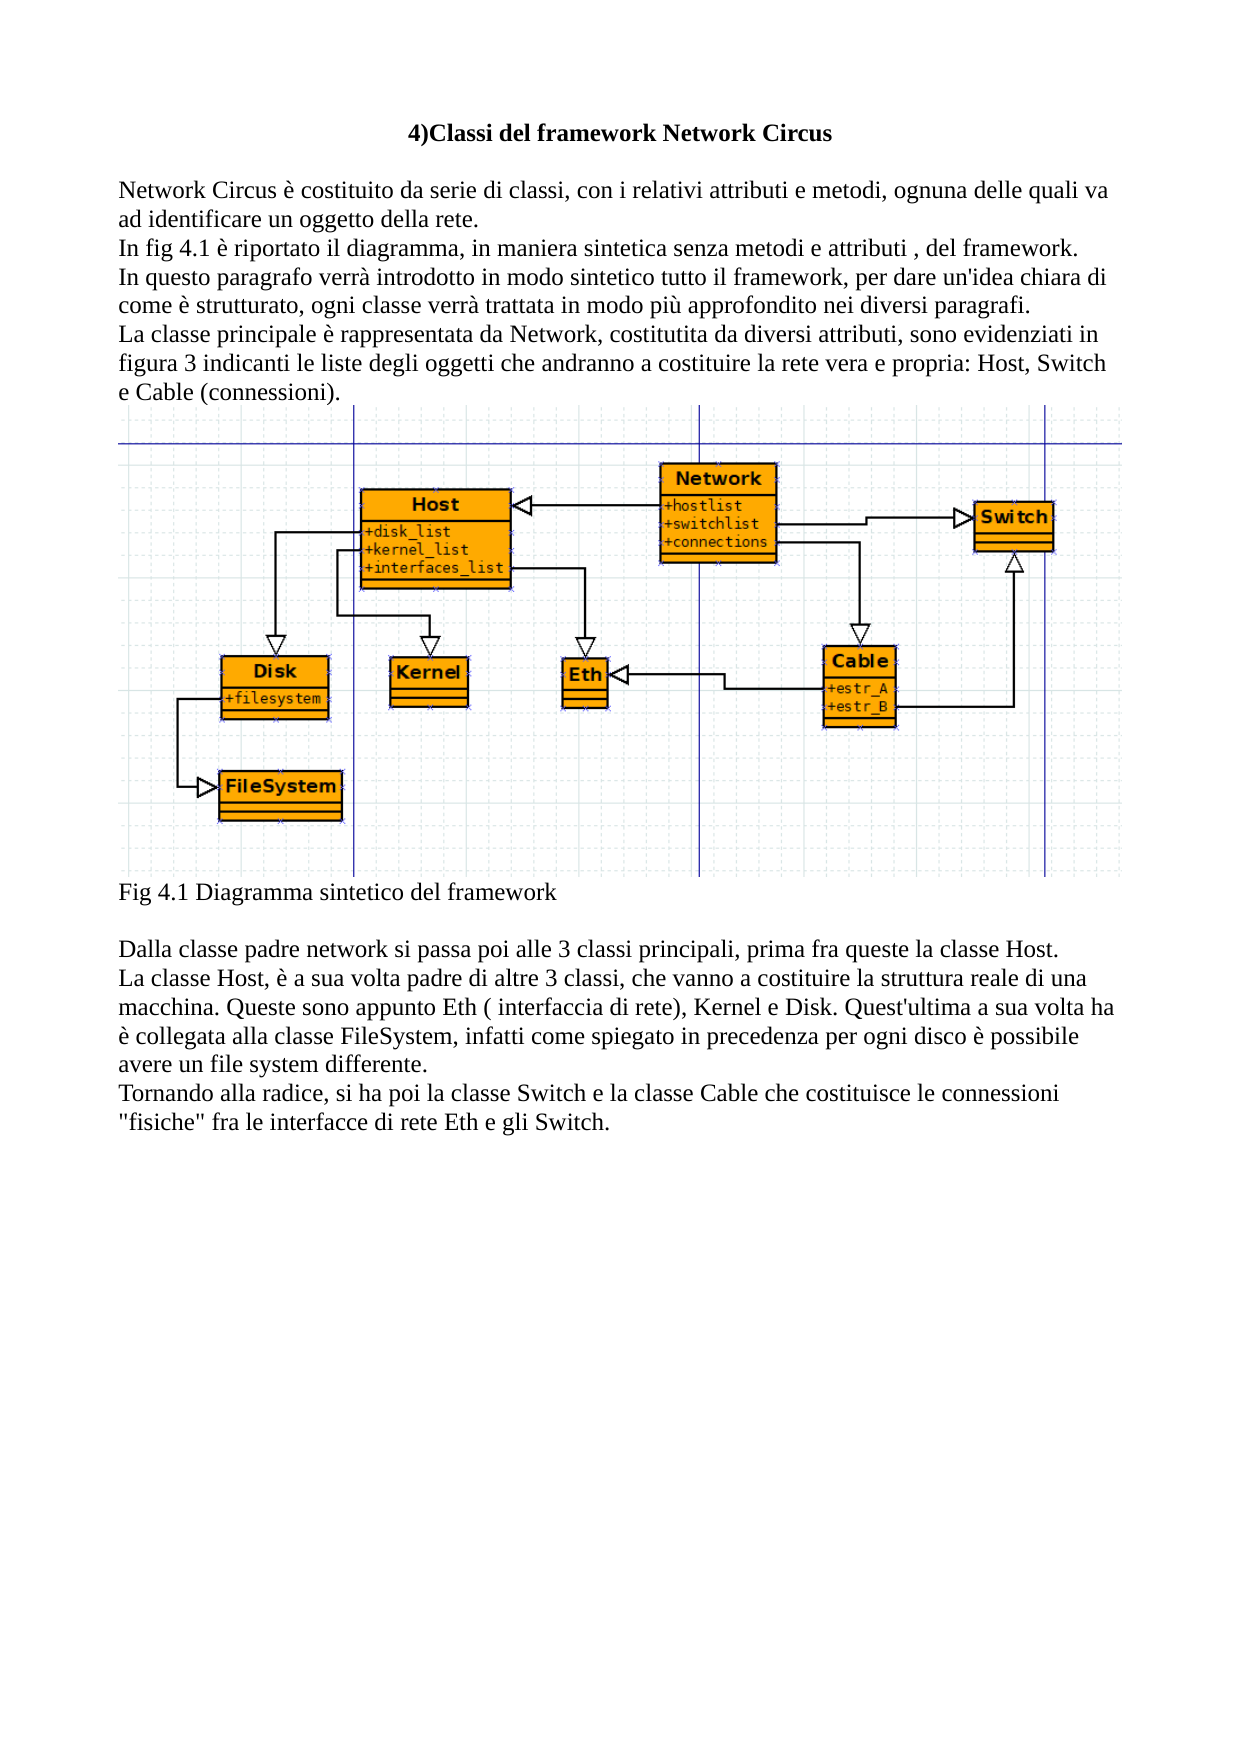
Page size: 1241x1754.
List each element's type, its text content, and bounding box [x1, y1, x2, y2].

text Dalla classe padre network si passa poi alle 3 classi principali, prima fra queste la classe Host. [118, 934, 1122, 963]
text La classe Host, è a sua volta padre di altre 3 classi, che vanno a costituire la struttura reale di una macchina. Queste sono appunto Eth ( interfaccia di rete), Kernel e Disk. Quest'ultima a sua volta ha è collegata alla classe FileSystem, infatti come spiegato in precedenza per ogni disco è possibile avere un file system differente. [118, 963, 1122, 1078]
text La classe principale è rappresentata da Network, costitutita da diversi attributi, sono evidenziati in figura 3 indicanti le liste degli oggetti che andranno a costituire la rete vera e propria: Host, Switch e Cable (connessioni). [118, 319, 1122, 405]
text In fig 4.1 è riportato il diagramma, in maniera sintetica senza metodi e attributi , del framework. [118, 233, 1122, 262]
text In questo paragrafo verrà introdotto in modo sintetico tutto il framework, per dare un'idea chiara di come è strutturato, ogni classe verrà trattata in modo più approfondito nei diversi paragrafi. [118, 262, 1122, 319]
text Fig 4.1 Diagramma sintetico del framework [118, 877, 1122, 906]
text Tornando alla radice, si ha poi la classe Switch e la classe Cable che costituisce le connessioni "fisiche" fra le interfacce di rete Eth e gli Switch. [118, 1078, 1122, 1136]
text Network Circus è costituito da serie di classi, con i relativi attributi e metodi, ognuna delle quali va ad identificare un oggetto della rete. [118, 176, 1122, 233]
text 4)Classi del framework Network Circus [118, 118, 1122, 147]
